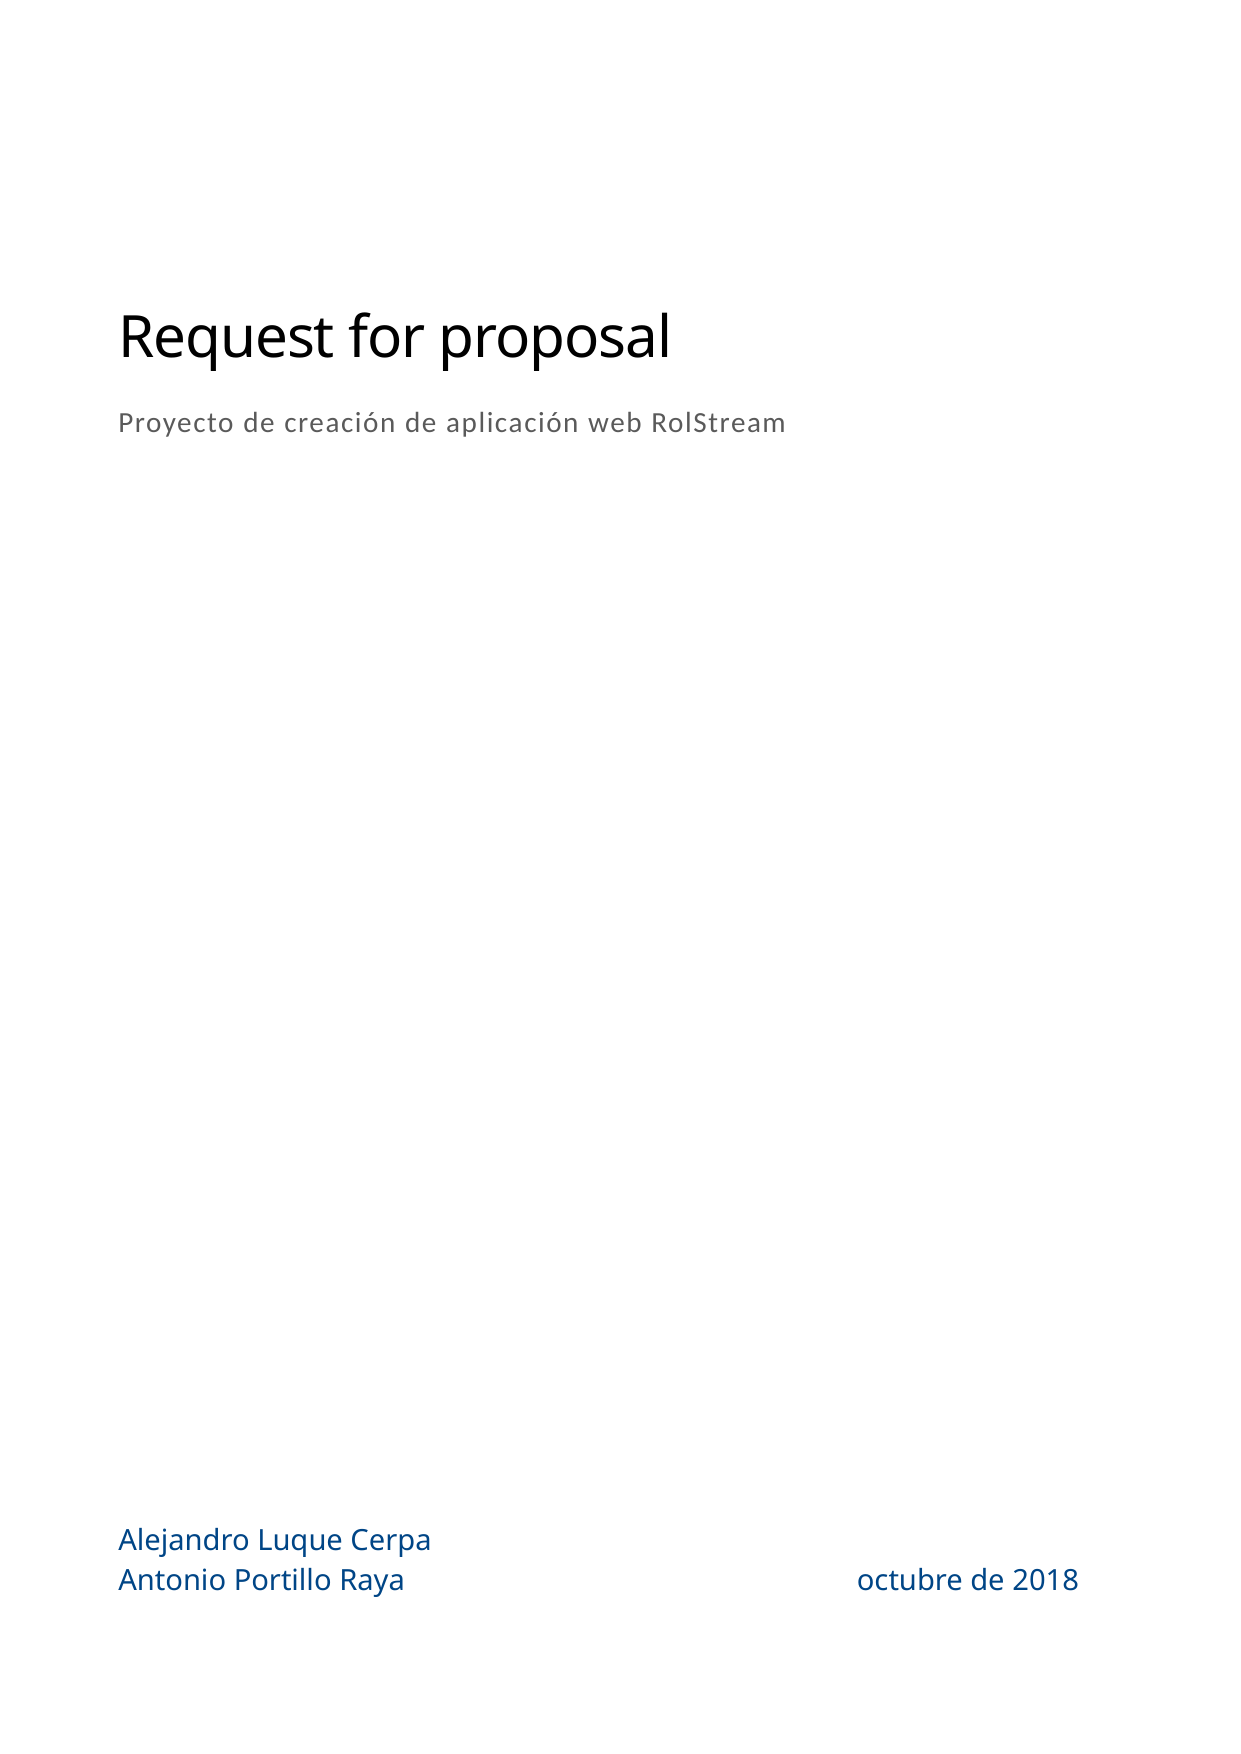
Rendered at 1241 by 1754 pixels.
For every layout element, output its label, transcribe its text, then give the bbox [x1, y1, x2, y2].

text Request for proposal [118, 295, 1122, 375]
text Proyecto de creación de aplicación web RolStream [118, 404, 1122, 439]
text Antonio Portillo Raya octubre de 2018 [118, 1559, 1122, 1599]
text Alejandro Luque Cerpa [118, 1520, 1122, 1559]
